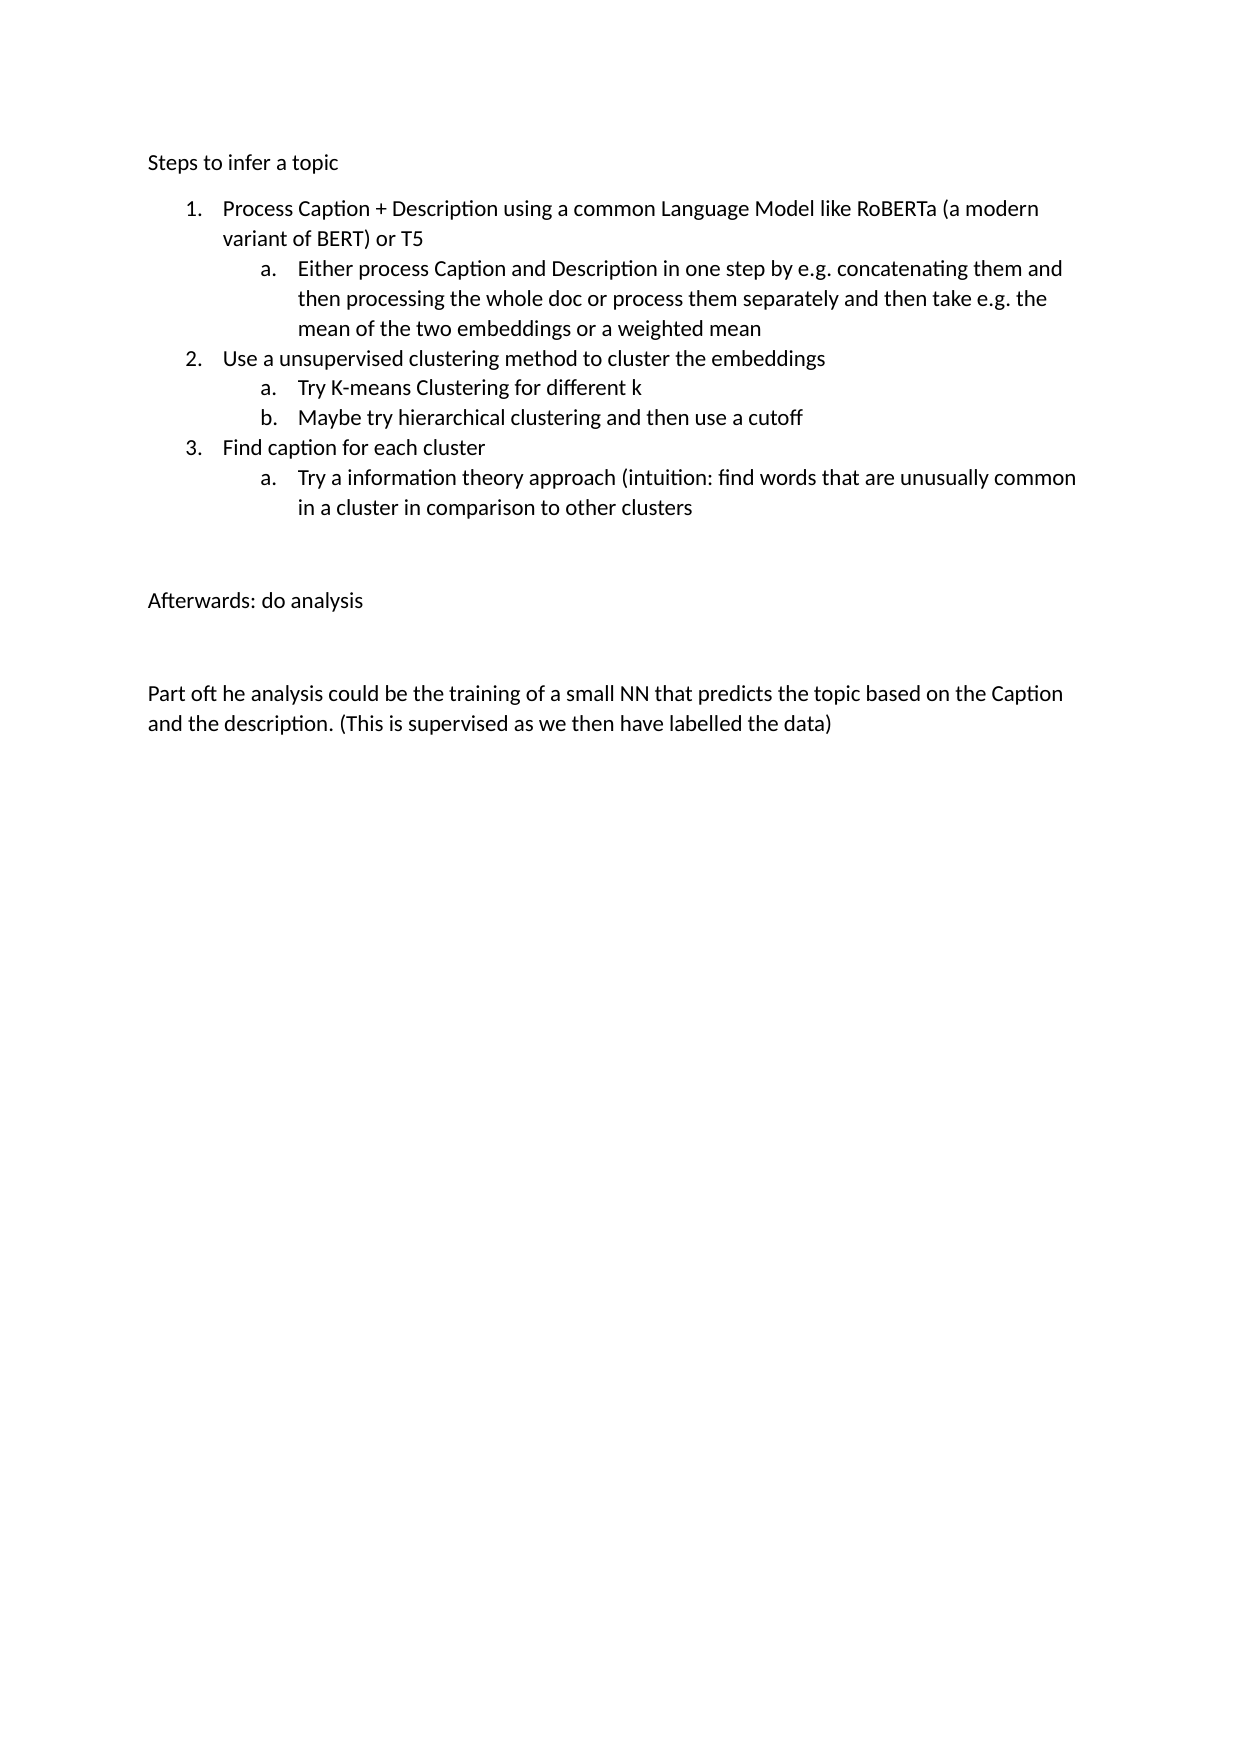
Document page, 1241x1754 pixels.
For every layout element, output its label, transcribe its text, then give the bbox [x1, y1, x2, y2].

list Try a information theory approach (intuition: find words that are unusually common in a cluster in comparison to other clusters [260, 463, 1093, 521]
list Maybe try hierarchical clustering and then use a cutoff [260, 403, 1093, 431]
list Try K-means Clustering for different k [260, 373, 1093, 402]
list Process Caption + Description using a common Language Model like RoBERTa (a modern variant of BERT) or T5 [185, 194, 1093, 252]
list Use a unsupervised clustering method to cluster the embeddings [185, 344, 1093, 372]
text Part oft he analysis could be the training of a small NN that predicts the topic based on the Caption and the description. (This is supervised as we then have labelled the data) [148, 679, 1093, 737]
text Afterwards: do analysis [148, 586, 1093, 614]
list Either process Caption and Description in one step by e.g. concatenating them and then processing the whole doc or process them separately and then take e.g. the mean of the two embeddings or a weighted mean [260, 254, 1093, 342]
text Steps to infer a topic [148, 148, 1093, 176]
list Find caption for each cluster [185, 433, 1093, 461]
